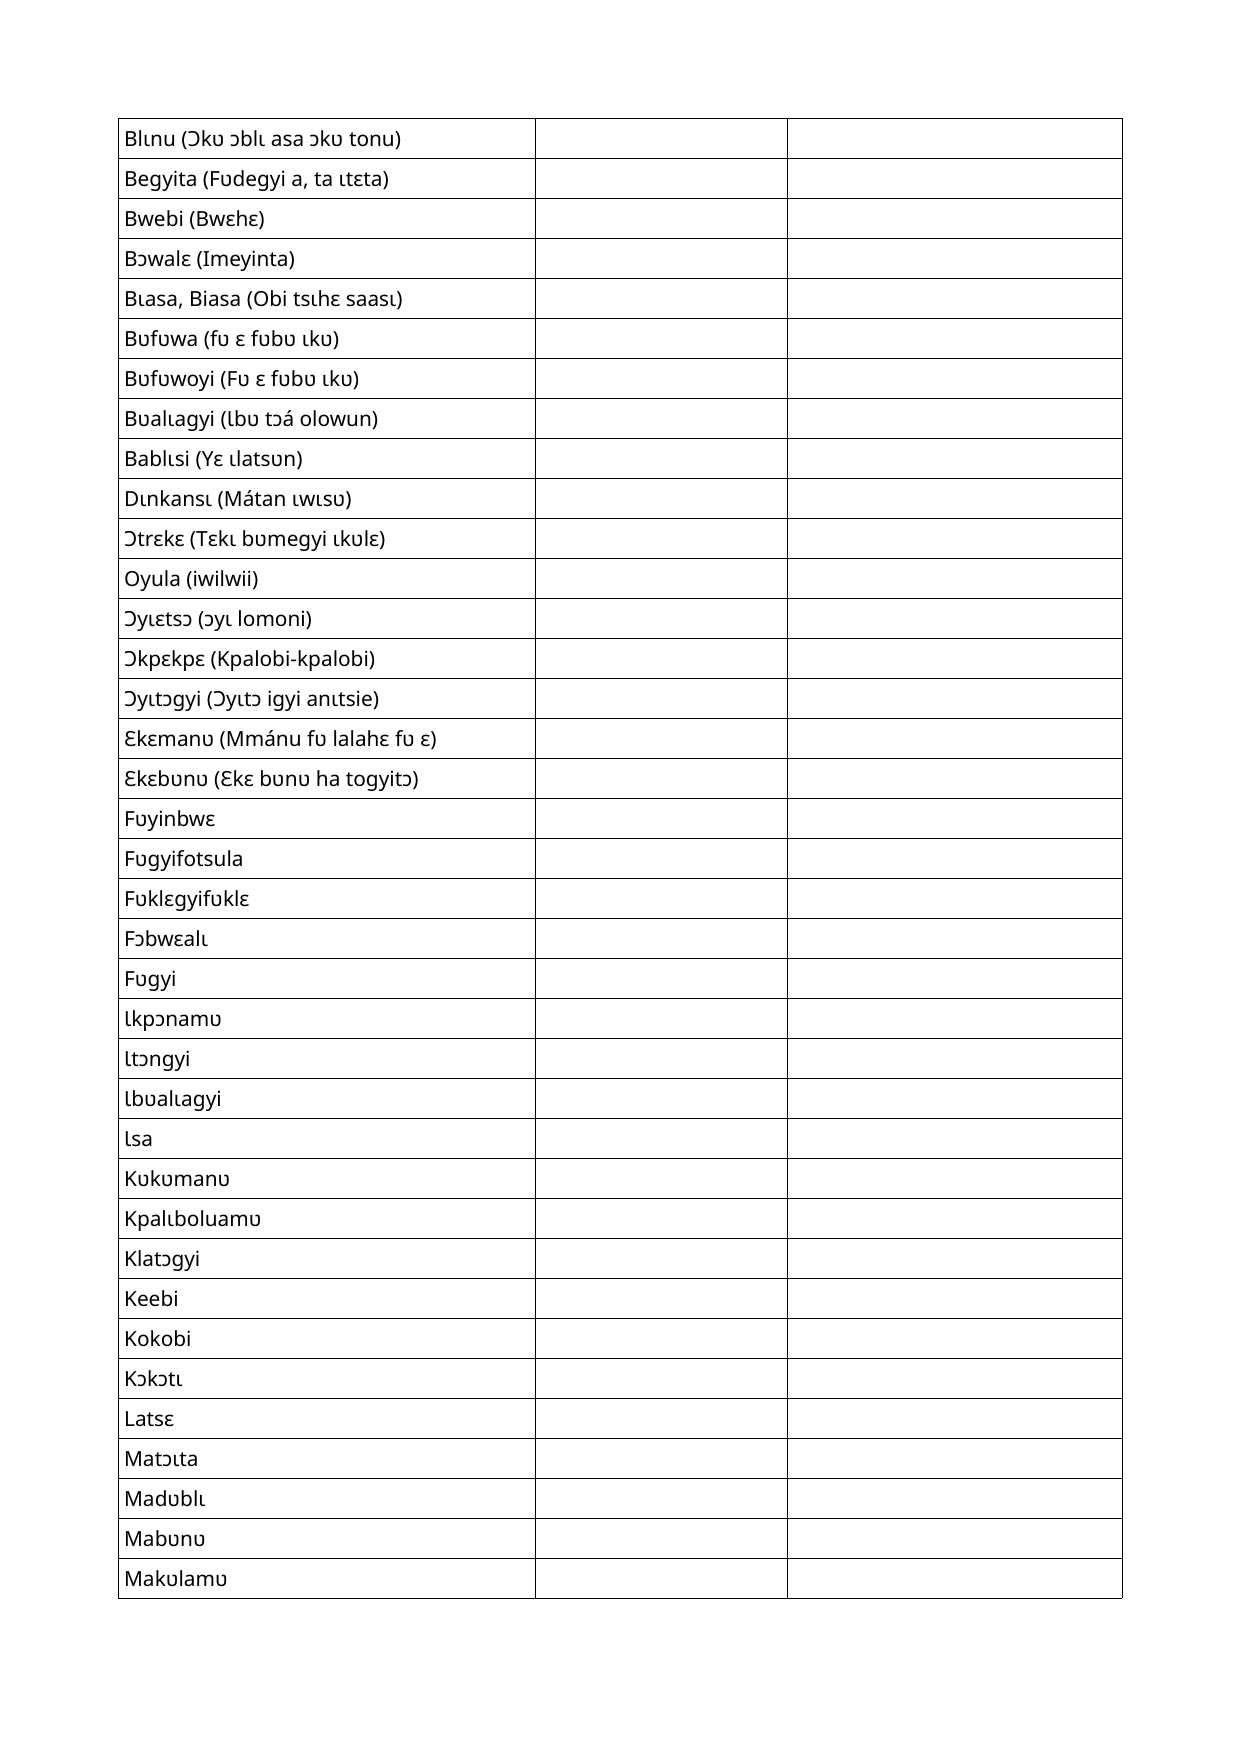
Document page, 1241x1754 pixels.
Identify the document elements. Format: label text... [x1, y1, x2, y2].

table_cell Bablɩsi (Yɛ ɩlatsʋn) [119, 439, 535, 478]
table_cell [788, 1119, 1122, 1158]
table_cell [536, 1039, 787, 1078]
table_cell [536, 239, 787, 278]
table_cell [788, 1279, 1122, 1318]
table_cell [788, 1399, 1122, 1438]
table_cell [788, 999, 1122, 1038]
table_cell Ɛkɛbʋnʋ (Ɛkɛ bʋnʋ ha togyitɔ) [119, 759, 535, 798]
table_cell Kʋkʋmanʋ [119, 1159, 535, 1198]
table_cell Bɔwalɛ (Imeyinta) [119, 239, 535, 278]
table_cell Klatɔgyi [119, 1239, 535, 1278]
table_cell Bwebi (Bwɛhɛ) [119, 199, 535, 238]
table_cell Kɔkɔtɩ [119, 1359, 535, 1398]
table_cell [536, 279, 787, 318]
table_cell [788, 239, 1122, 278]
table_cell [788, 1239, 1122, 1278]
table_cell [536, 1199, 787, 1238]
table_cell [788, 519, 1122, 558]
table_cell [536, 119, 787, 158]
table_cell [536, 599, 787, 638]
table_cell [788, 1559, 1122, 1598]
table_cell Ɔkpɛkpɛ (Kpalobi-kpalobi) [119, 639, 535, 678]
table_cell [536, 759, 787, 798]
table_cell [788, 439, 1122, 478]
table_cell [788, 1439, 1122, 1478]
table_cell [788, 959, 1122, 998]
table_cell [788, 1479, 1122, 1518]
table_cell Matɔɩta [119, 1439, 535, 1478]
table_cell [788, 1319, 1122, 1358]
table_cell [536, 1479, 787, 1518]
table_cell [788, 199, 1122, 238]
table_cell Ɔtrɛkɛ (Tɛkɩ bʋmegyi ɩkʋlɛ) [119, 519, 535, 558]
table_cell Keebi [119, 1279, 535, 1318]
table_cell [788, 639, 1122, 678]
table_cell [788, 599, 1122, 638]
table_cell [536, 519, 787, 558]
table_cell [788, 279, 1122, 318]
table_cell Ɛkɛmanʋ (Mmánu fʋ lalahɛ fʋ ɛ) [119, 719, 535, 758]
table_cell Ɔyɩtɔgyi (Ɔyɩtɔ igyi anɩtsie) [119, 679, 535, 718]
table_cell [536, 1159, 787, 1198]
table_cell [536, 959, 787, 998]
table_cell [788, 1039, 1122, 1078]
table_cell Fʋklɛgyifʋklɛ [119, 879, 535, 918]
table_cell [788, 799, 1122, 838]
table_cell [536, 639, 787, 678]
table_cell Bʋalɩagyi (Ɩbʋ tɔá olowun) [119, 399, 535, 438]
table_cell [536, 319, 787, 358]
table_cell Bʋfʋwa (fʋ ɛ fʋbʋ ɩkʋ) [119, 319, 535, 358]
table_cell [536, 1079, 787, 1118]
table_cell [788, 759, 1122, 798]
table_cell Ɩkpɔnamʋ [119, 999, 535, 1038]
table_cell [536, 719, 787, 758]
table_cell Bɩasa, Biasa (Obi tsɩhɛ saasɩ) [119, 279, 535, 318]
table_cell Bʋfʋwoyi (Fʋ ɛ fʋbʋ ɩkʋ) [119, 359, 535, 398]
table_cell [788, 719, 1122, 758]
table_cell [536, 1319, 787, 1358]
table_cell Fʋyinbwɛ [119, 799, 535, 838]
table_cell Oyula (iwilwii) [119, 559, 535, 598]
table_cell [536, 1519, 787, 1558]
table_cell [536, 159, 787, 198]
table_cell [536, 1399, 787, 1438]
table_cell [788, 1159, 1122, 1198]
table_cell [788, 679, 1122, 718]
table_cell Kpalɩboluamʋ [119, 1199, 535, 1238]
table_cell [536, 999, 787, 1038]
table_cell [536, 679, 787, 718]
table_cell [788, 159, 1122, 198]
table_cell Ɩtɔngyi [119, 1039, 535, 1078]
table_cell [536, 439, 787, 478]
table_cell [788, 1519, 1122, 1558]
table_cell Fʋgyifotsula [119, 839, 535, 878]
table_cell [788, 399, 1122, 438]
table_cell [536, 1119, 787, 1158]
table_cell Kokobi [119, 1319, 535, 1358]
table_cell Fʋgyi [119, 959, 535, 998]
table_cell [536, 839, 787, 878]
table_cell [788, 359, 1122, 398]
table_cell [536, 1239, 787, 1278]
table_cell Madʋblɩ [119, 1479, 535, 1518]
table_cell [536, 1359, 787, 1398]
table_cell Ɔyɩɛtsɔ (ɔyɩ lomoni) [119, 599, 535, 638]
table_cell Makʋlamʋ [119, 1559, 535, 1598]
table_cell [536, 799, 787, 838]
table_cell Latsɛ [119, 1399, 535, 1438]
table_cell [788, 1079, 1122, 1118]
table_cell [788, 879, 1122, 918]
table_cell Dɩnkansɩ (Mátan ɩwɩsʋ) [119, 479, 535, 518]
table_cell [536, 559, 787, 598]
table_cell [788, 319, 1122, 358]
table_cell [788, 1199, 1122, 1238]
table_cell [788, 919, 1122, 958]
table_cell [536, 1439, 787, 1478]
table_cell [788, 119, 1122, 158]
table_cell Begyita (Fʋdegyi a, ta ɩtɛta) [119, 159, 535, 198]
table_cell [536, 199, 787, 238]
table_cell [536, 359, 787, 398]
table_cell [788, 1359, 1122, 1398]
table_cell Ɩsa [119, 1119, 535, 1158]
table_cell [536, 919, 787, 958]
table_cell Blɩnu (Ɔkʋ ɔblɩ asa ɔkʋ tonu) [119, 119, 535, 158]
table_cell [536, 1559, 787, 1598]
table_cell [536, 1279, 787, 1318]
table_cell [788, 479, 1122, 518]
table_cell Fɔbwɛalɩ [119, 919, 535, 958]
table_cell Ɩbʋalɩagyi [119, 1079, 535, 1118]
table_cell [536, 399, 787, 438]
table_cell [788, 839, 1122, 878]
table_cell [536, 879, 787, 918]
table_cell [788, 559, 1122, 598]
table_cell [536, 479, 787, 518]
table_cell Mabʋnʋ [119, 1519, 535, 1558]
